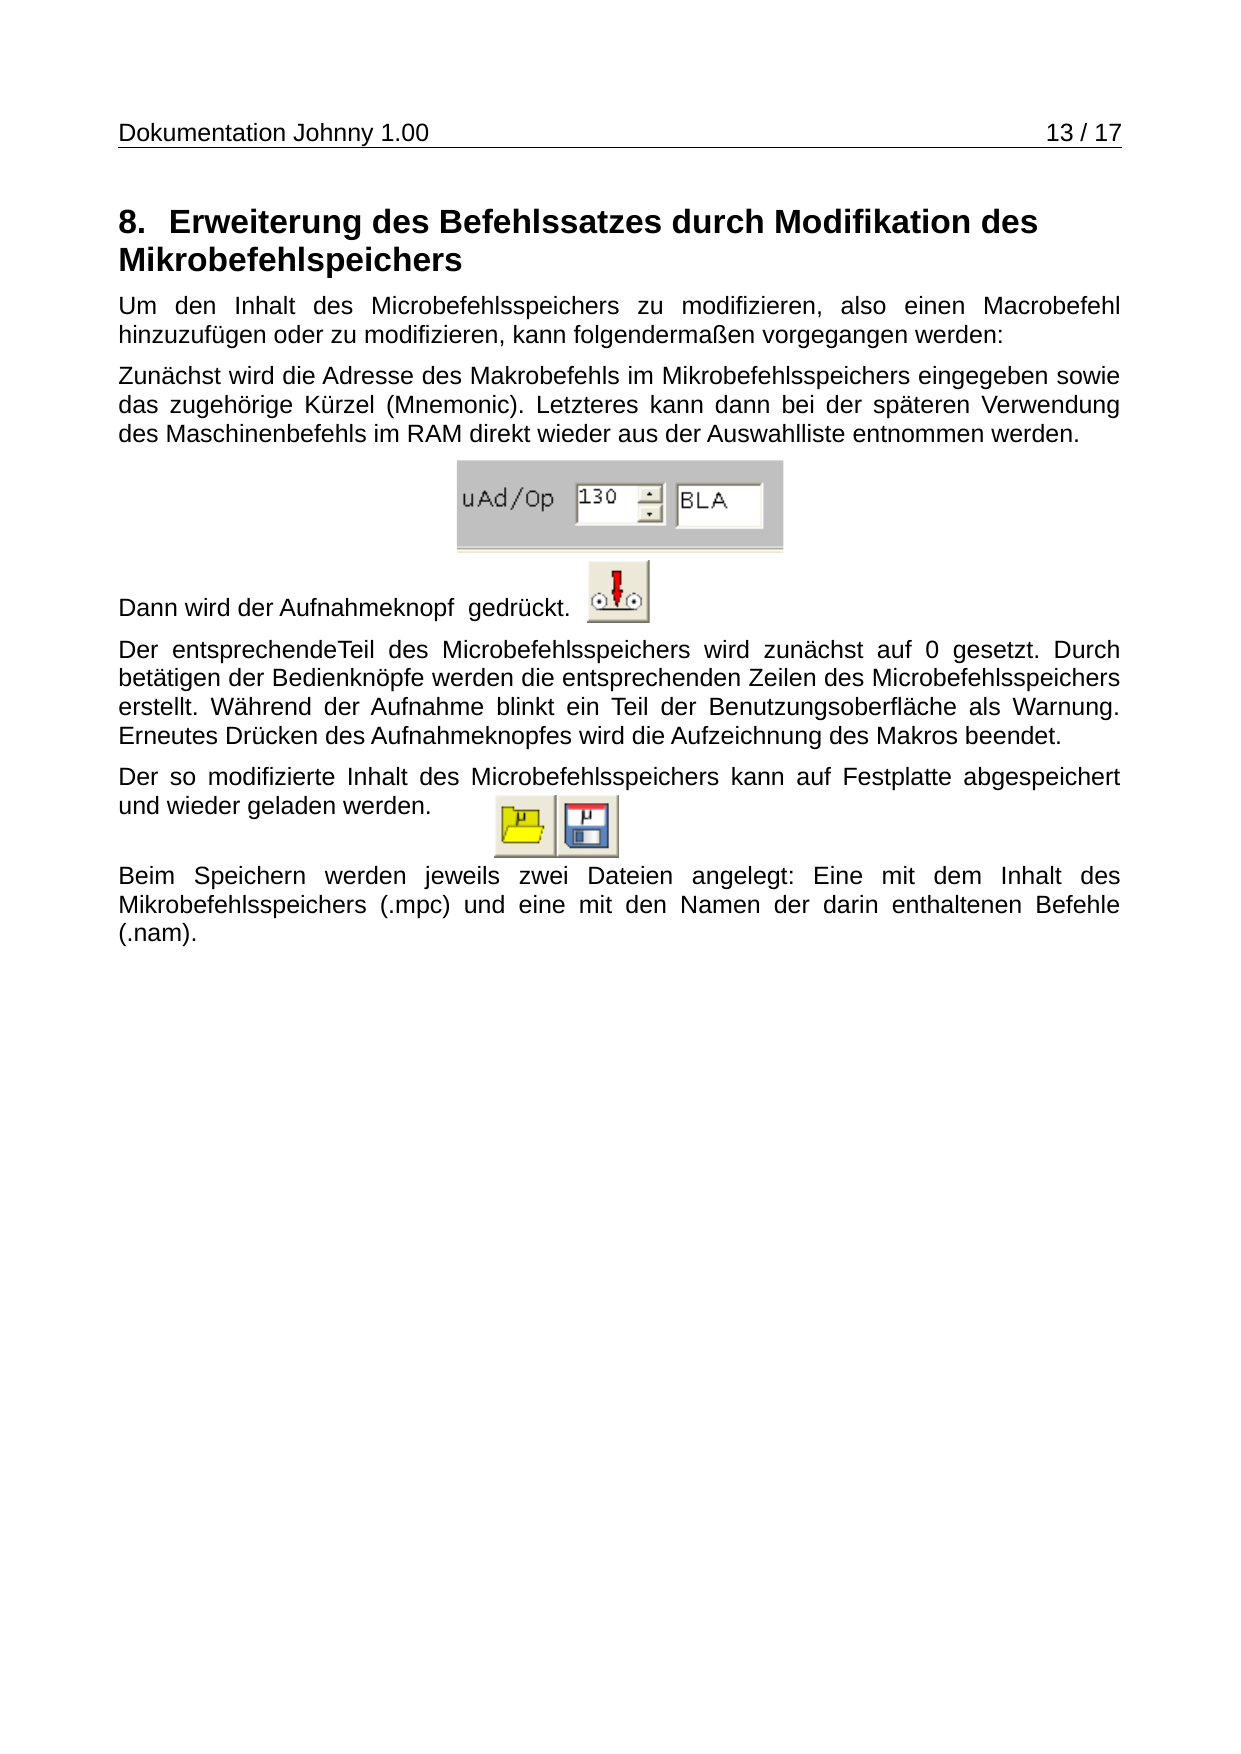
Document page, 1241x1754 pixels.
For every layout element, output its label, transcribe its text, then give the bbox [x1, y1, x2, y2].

picture [587, 560, 650, 623]
text Um den Inhalt des Microbefehlsspeichers zu modifizieren, also einen Macrobefehl hinzuzufügen oder zu modifizieren, kann folgendermaßen vorgegangen werden: [118, 291, 1122, 349]
text Beim Speichern werden jeweils zwei Dateien angelegt: Eine mit dem Inhalt des Mikrobefehlsspeichers (.mpc) und eine mit den Namen der darin enthaltenen Befehle (.nam). [118, 861, 1122, 947]
text Der so modifizierte Inhalt des Microbefehlsspeichers kann auf Festplatte abgespeichert und wieder geladen werden. [118, 762, 1122, 848]
picture [456, 460, 784, 553]
text [650, 593, 1122, 622]
subtitle Erweiterung des Befehlssatzes durch Modifikation des Mikrobefehlspeichers [118, 201, 1122, 279]
picture [494, 795, 619, 858]
text Der entsprechendeTeil des Microbefehlsspeichers wird zunächst auf 0 gesetzt. Durch betätigen der Bedienknöpfe werden die entsprechenden Zeilen des Microbefehlsspeichers erstellt. Während der Aufnahme blinkt ein Teil der Benutzungsoberfläche als Warnung. Erneutes Drücken des Aufnahmeknopfes wird die Aufzeichnung des Makros beendet. [118, 635, 1122, 750]
text Zunächst wird die Adresse des Makrobefehls im Mikrobefehlsspeichers eingegeben sowie das zugehörige Kürzel (Mnemonic). Letzteres kann dann bei der späteren Verwendung des Maschinenbefehls im RAM direkt wieder aus der Auswahlliste entnommen werden. [118, 361, 1122, 447]
text Dann wird der Aufnahmeknopf gedrückt. [118, 593, 587, 622]
